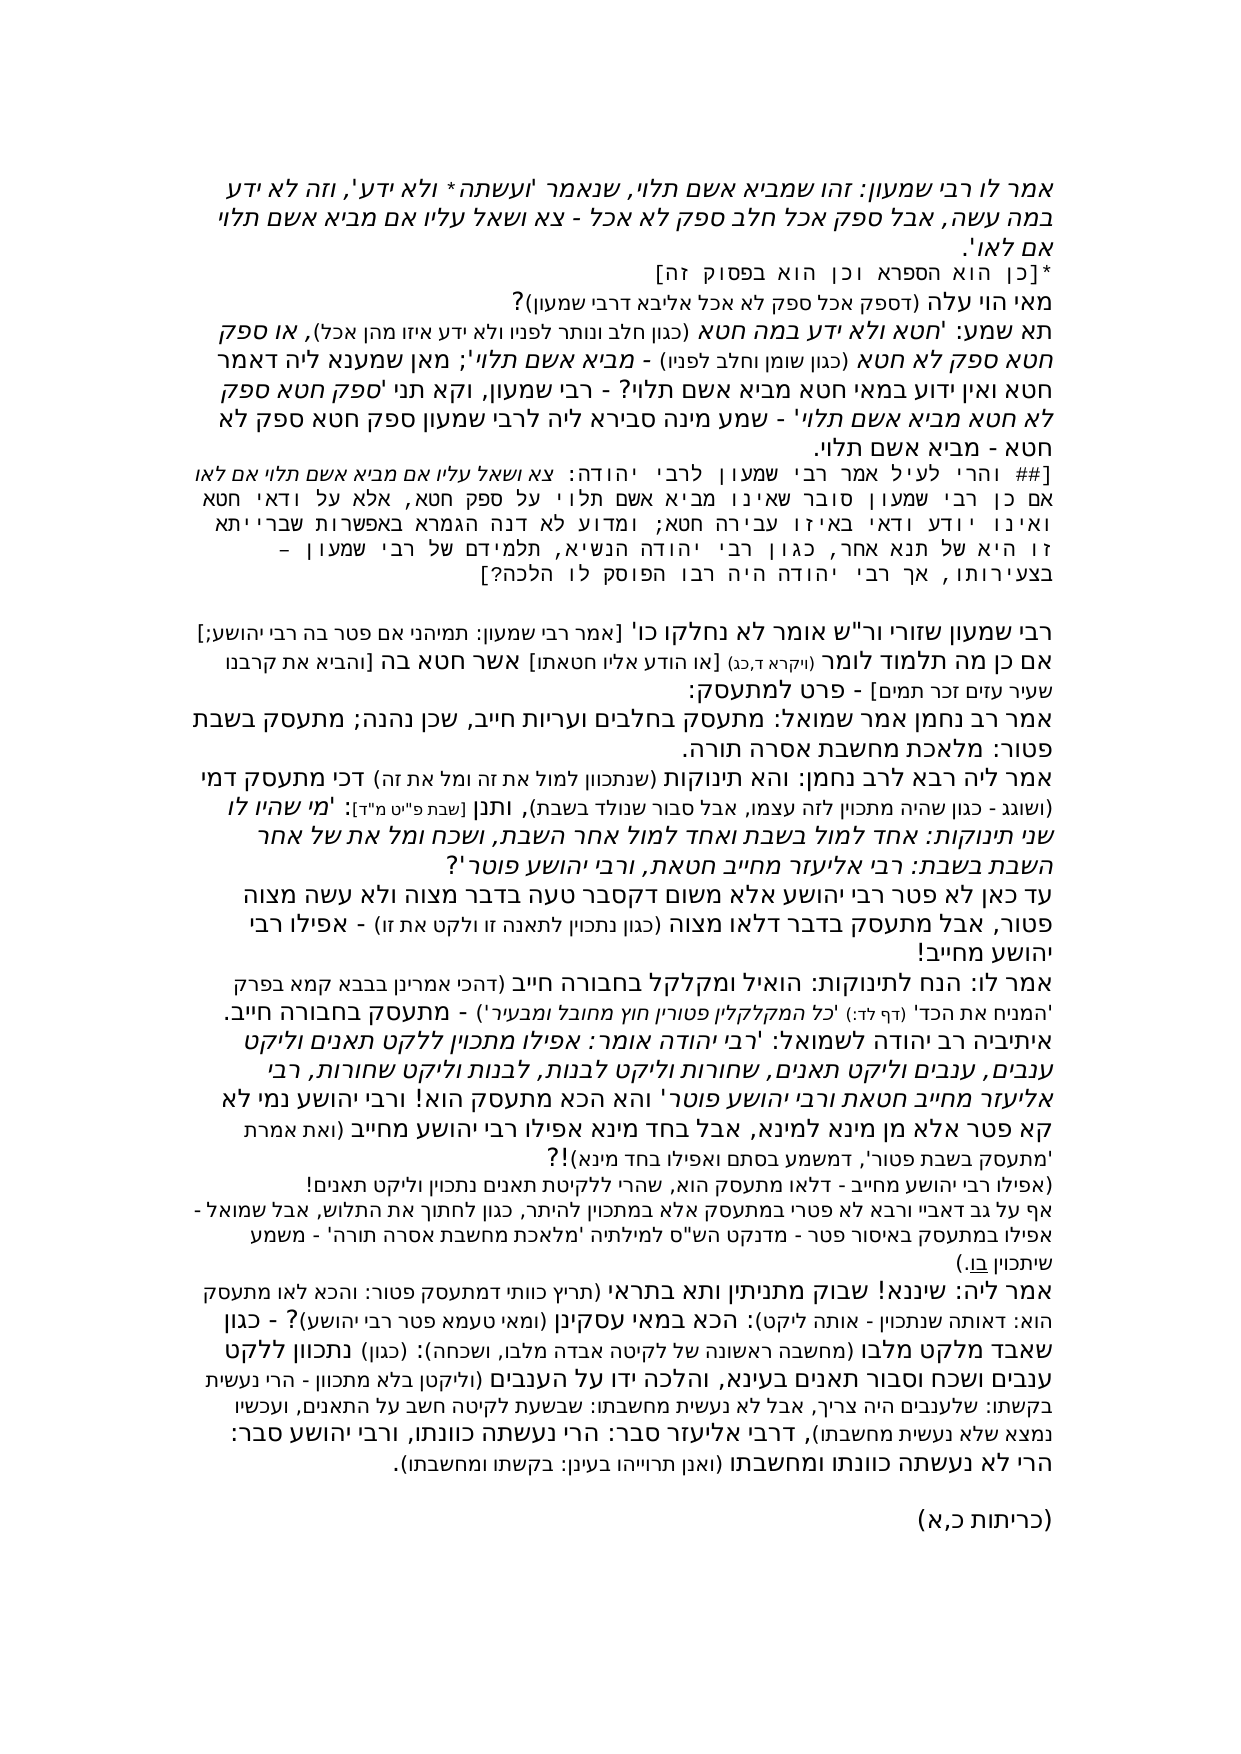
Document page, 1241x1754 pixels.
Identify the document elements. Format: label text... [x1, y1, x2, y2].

text (אפילו רבי יהושע מחייב - דלאו מתעסק הוא, שהרי ללקיטת תאנים נתכוין וליקט תאנים! [187, 1172, 1053, 1197]
text אמר ליה רבא לרב נחמן: והא תינוקות (שנתכוון למול את זה ומל את זה) דכי מתעסק דמי (ושוגג - כגון שהיה מתכוין לזה עצמו, אבל סבור שנולד בשבת), ותנן [שבת פ"יט מ"ד]: 'מי שהיו לו שני תינוקות: אחד למול בשבת ואחד למול אחר השבת, ושכח ומל את של אחר השבת בשבת: רבי אליעזר מחייב חטאת, ורבי יהושע פוטר'? [187, 763, 1053, 880]
text אף על גב דאביי ורבא לא פטרי במתעסק אלא במתכוין להיתר, כגון לחתוך את התלוש, אבל שמואל - אפילו במתעסק באיסור פטר - מדנקט הש"ס למילתיה 'מלאכת מחשבת אסרה תורה' - משמע שיתכוין בו.) [187, 1197, 1053, 1276]
text תא שמע: 'חטא ולא ידע במה חטא (כגון חלב ונותר לפניו ולא ידע איזו מהן אכל), או ספק חטא ספק לא חטא (כגון שומן וחלב לפניו) - מביא אשם תלוי'; מאן שמענא ליה דאמר חטא ואין ידוע במאי חטא מביא אשם תלוי? - רבי שמעון, וקא תני 'ספק חטא ספק לא חטא מביא אשם תלוי' - שמע מינה סבירא ליה לרבי שמעון ספק חטא ספק לא חטא - מביא אשם תלוי. [187, 316, 1053, 462]
text *[כן הוא הספרא וכן הוא בפסוק זה] [187, 262, 1053, 287]
text רבי שמעון שזורי ור"ש אומר לא נחלקו כו' [אמר רבי שמעון: תמיהני אם פטר בה רבי יהושע;] אם כן מה תלמוד לומר (ויקרא ד,כג) [או הודע אליו חטאתו] אשר חטא בה [והביא את קרבנו שעיר עזים זכר תמים] - פרט למתעסק: [187, 617, 1053, 704]
text [## והרי לעיל אמר רבי שמעון לרבי יהודה: צא ושאל עליו אם מביא אשם תלוי אם לאו אם כן רבי שמעון סובר שאינו מביא אשם תלוי על ספק חטא, אלא על ודאי חטא ואינו יודע ודאי באיזו עבירה חטא; ומדוע לא דנה הגמרא באפשרות שברייתא זו היא של תנא אחר, כגון רבי יהודה הנשיא, תלמידם של רבי שמעון – בצעירותו, אך רבי יהודה היה רבו הפוסק לו הלכה?] [187, 462, 1053, 588]
text אמר ליה: שיננא! שבוק מתניתין ותא בתראי (תריץ כוותי דמתעסק פטור: והכא לאו מתעסק הוא: דאותה שנתכוין - אותה ליקט): הכא במאי עסקינן (ומאי טעמא פטר רבי יהושע)? - כגון שאבד מלקט מלבו (מחשבה ראשונה של לקיטה אבדה מלבו, ושכחה): (כגון) נתכוון ללקט ענבים ושכח וסבור תאנים בעינא, והלכה ידו על הענבים (וליקטן בלא מתכוון - הרי נעשית בקשתו: שלענבים היה צריך, אבל לא נעשית מחשבתו: שבשעת לקיטה חשב על התאנים, ועכשיו נמצא שלא נעשית מחשבתו), דרבי אליעזר סבר: הרי נעשתה כוונתו, ורבי יהושע סבר: הרי לא נעשתה כוונתו ומחשבתו (ואנן תרוייהו בעינן: בקשתו ומחשבתו). [187, 1276, 1053, 1477]
text מאי הוי עלה (דספק אכל ספק לא אכל אליבא דרבי שמעון)? [187, 287, 1053, 316]
text אמר לו רבי שמעון: זהו שמביא אשם תלוי, שנאמר 'ועשתה* ולא ידע', וזה לא ידע במה עשה, אבל ספק אכל חלב ספק לא אכל - צא ושאל עליו אם מביא אשם תלוי אם לאו'. [187, 174, 1053, 262]
text אמר לו: הנח לתינוקות: הואיל ומקלקל בחבורה חייב (דהכי אמרינן בבבא קמא בפרק 'המניח את הכד' (דף לד:) 'כל המקלקלין פטורין חוץ מחובל ומבעיר') - מתעסק בחבורה חייב. [187, 968, 1053, 1026]
text (כריתות כ,א) [187, 1506, 1053, 1535]
text אמר רב נחמן אמר שמואל: מתעסק בחלבים ועריות חייב, שכן נהנה; מתעסק בשבת פטור: מלאכת מחשבת אסרה תורה. [187, 704, 1053, 763]
text עד כאן לא פטר רבי יהושע אלא משום דקסבר טעה בדבר מצוה ולא עשה מצוה פטור, אבל מתעסק בדבר דלאו מצוה (כגון נתכוין לתאנה זו ולקט את זו) - אפילו רבי יהושע מחייב! [187, 880, 1053, 968]
text איתיביה רב יהודה לשמואל: 'רבי יהודה אומר: אפילו מתכוין ללקט תאנים וליקט ענבים, ענבים וליקט תאנים, שחורות וליקט לבנות, לבנות וליקט שחורות, רבי אליעזר מחייב חטאת ורבי יהושע פוטר' והא הכא מתעסק הוא! ורבי יהושע נמי לא קא פטר אלא מן מינא למינא, אבל בחד מינא אפילו רבי יהושע מחייב (ואת אמרת 'מתעסק בשבת פטור', דמשמע בסתם ואפילו בחד מינא)!? [187, 1026, 1053, 1172]
